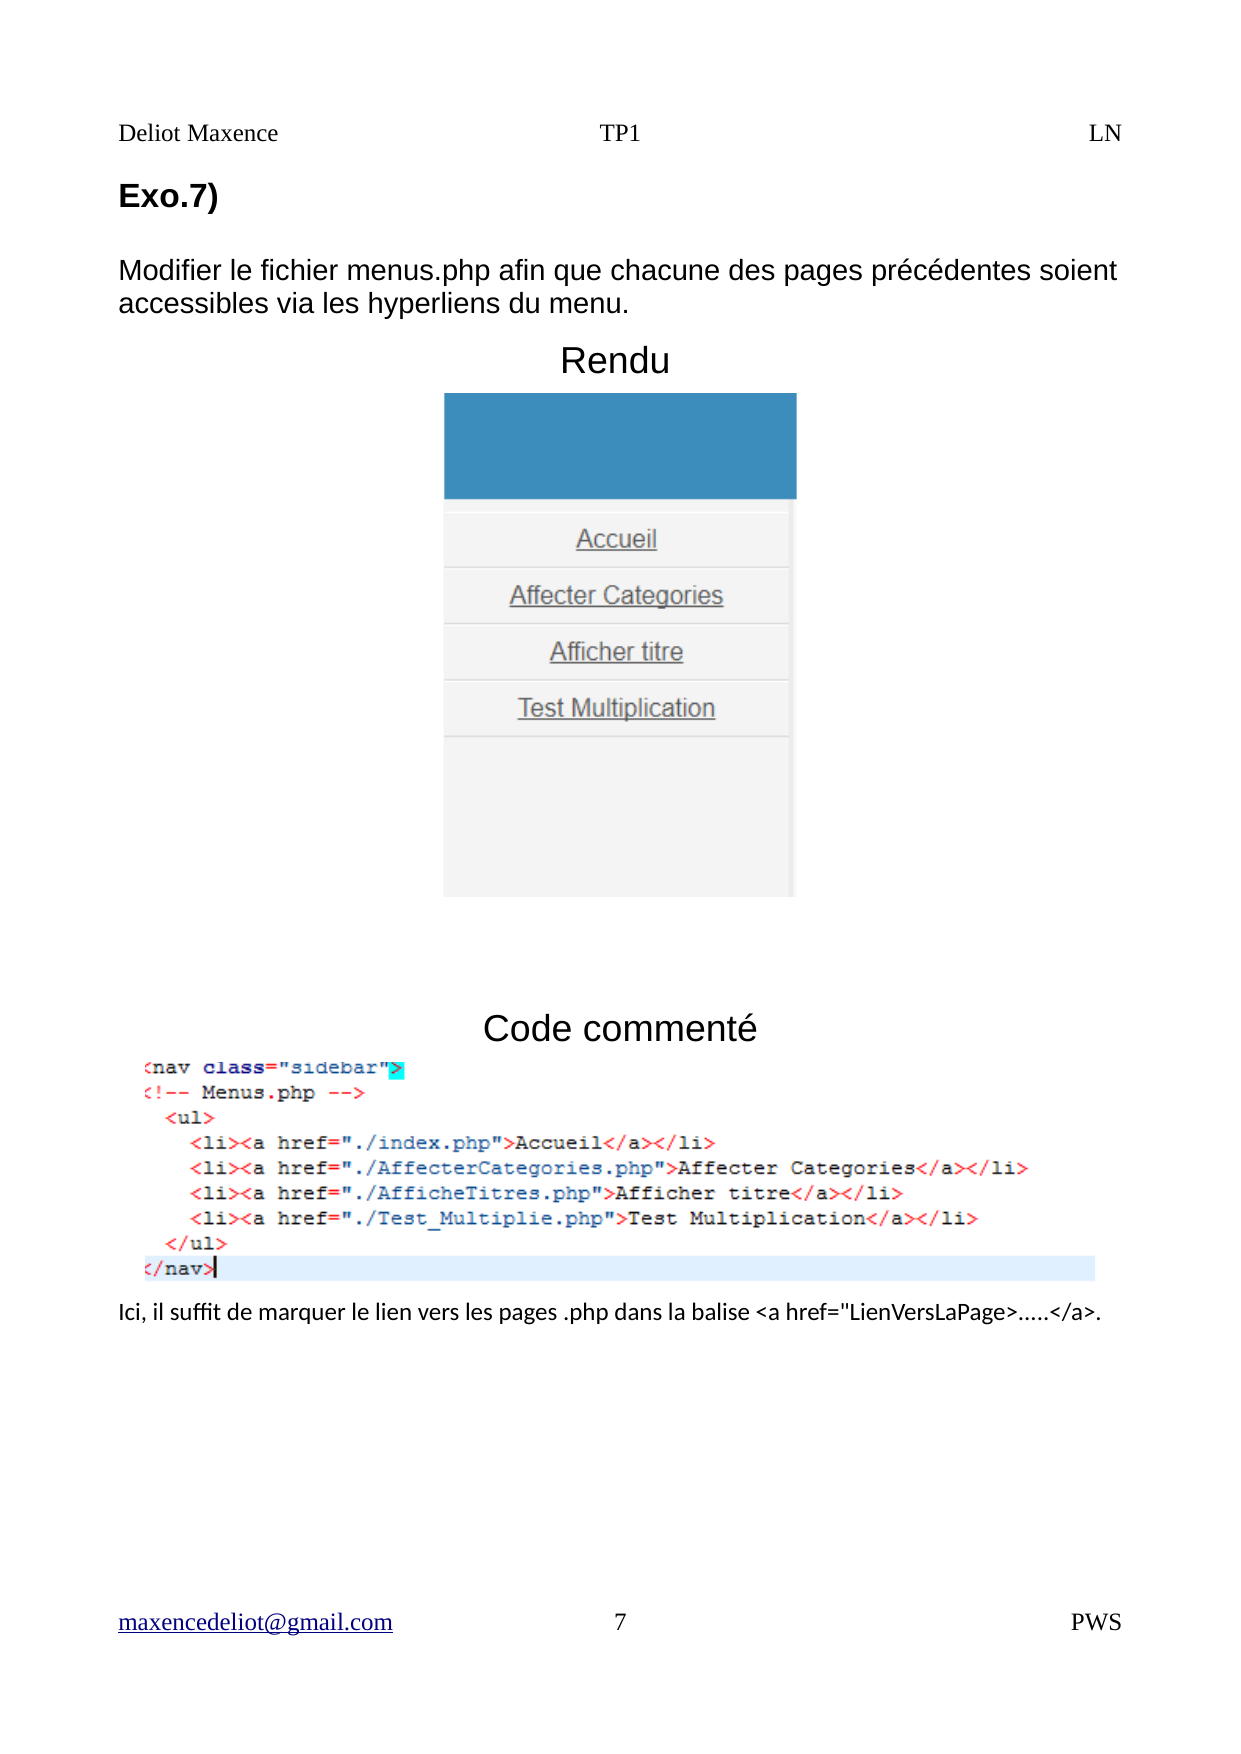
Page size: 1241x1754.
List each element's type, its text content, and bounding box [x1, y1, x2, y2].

subtitle Modifier le fichier menus.php afin que chacune des pages précédentes soient accessibles via les hyperliens du menu. [118, 252, 1122, 319]
subtitle Rendu [118, 338, 1122, 381]
picture [145, 1062, 1096, 1297]
text Ici, il suffit de marquer le lien vers les pages .php dans la balise <a href="LienVersLaPage>.....</a>. [118, 1062, 1122, 1327]
subtitle Code commenté [118, 1006, 1122, 1049]
subtitle Exo.7) [118, 176, 1122, 215]
picture [443, 393, 797, 897]
